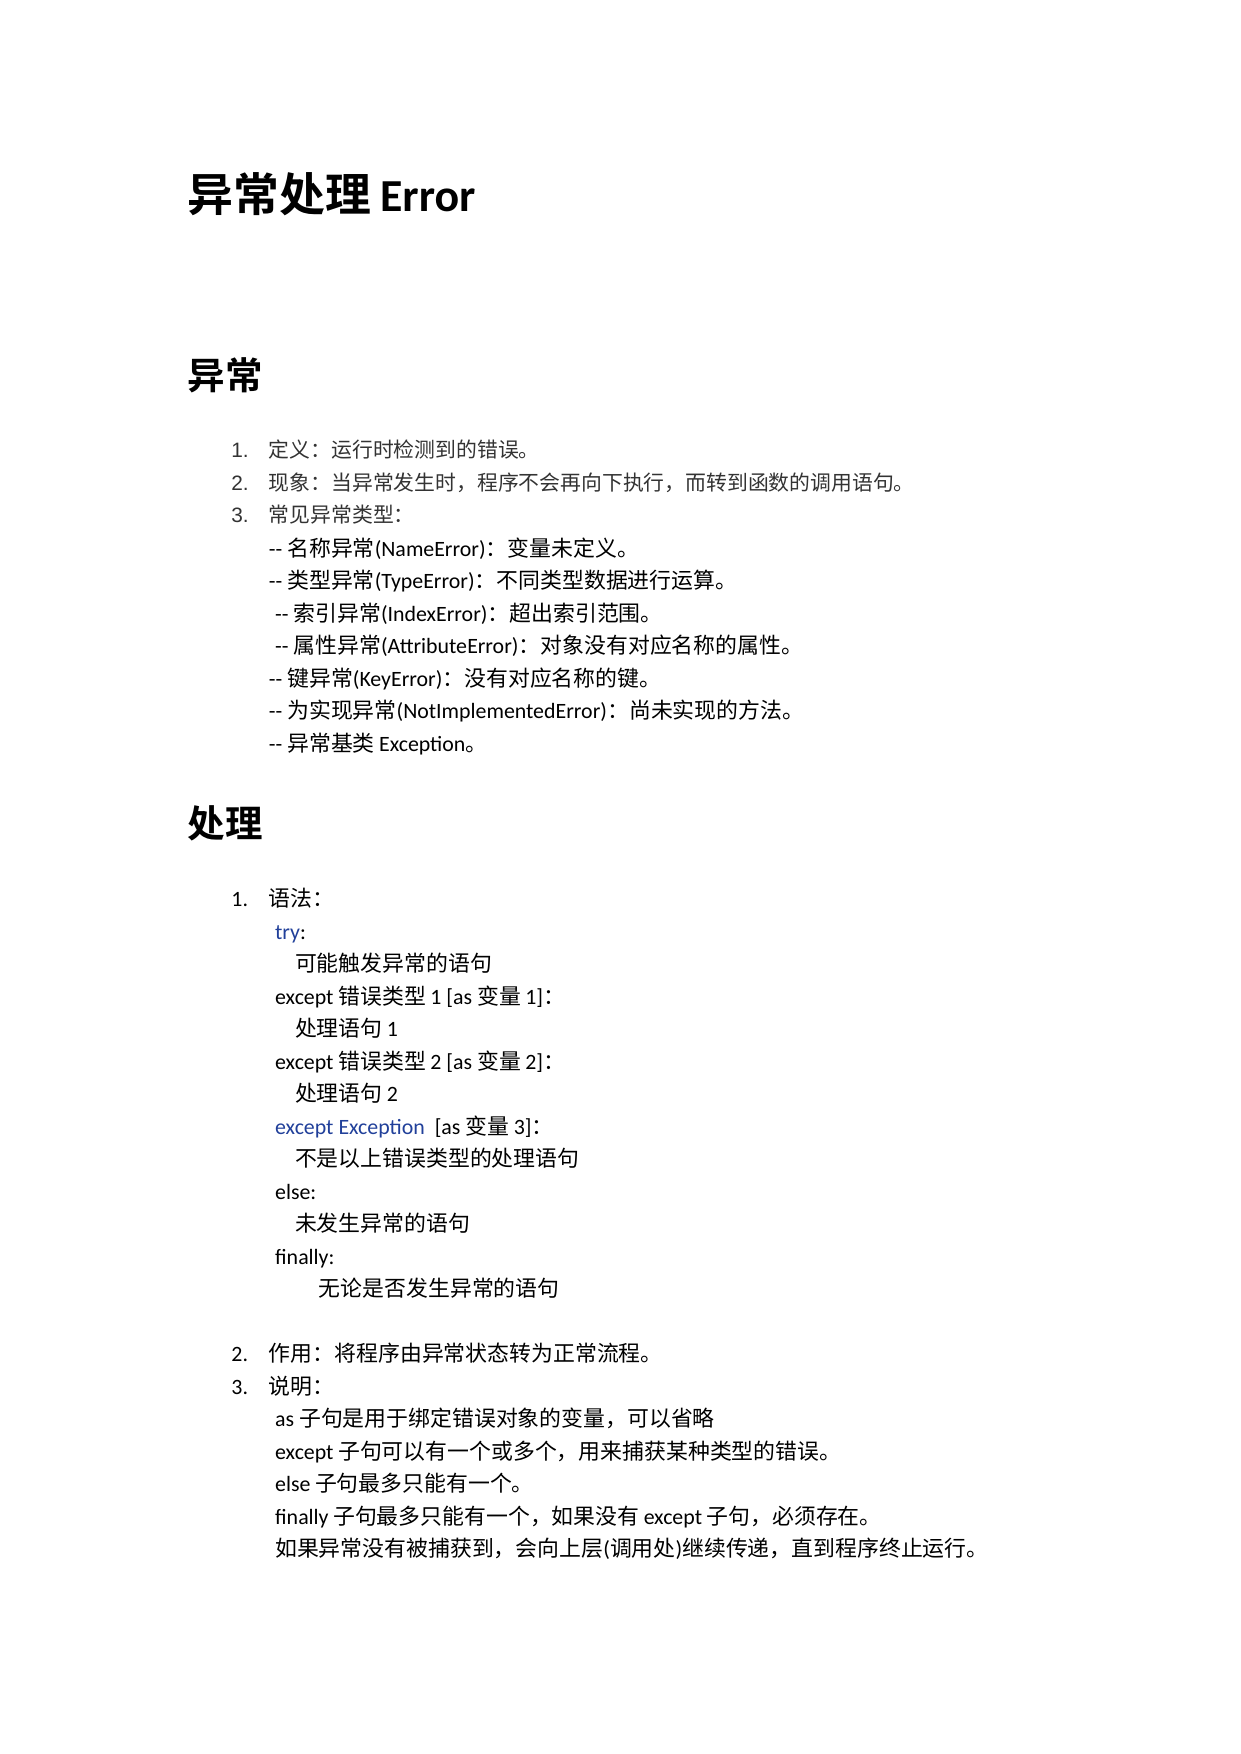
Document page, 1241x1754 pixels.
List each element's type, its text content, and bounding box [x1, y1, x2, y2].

list -- 为实现异常(NotImplementedError)：尚未实现的方法。 [269, 694, 1053, 727]
text except Exception [as 变量3]： [275, 1110, 1053, 1143]
list 定义：运行时检测到的错误。 [231, 434, 1053, 467]
text 未发生异常的语句 [275, 1208, 1053, 1240]
text as 子句是用于绑定错误对象的变量，可以省略 [275, 1403, 1053, 1435]
text finally: [275, 1240, 1053, 1273]
subtitle 处理 [187, 788, 1053, 853]
list -- 异常基类Exception。 [269, 727, 1053, 759]
text 可能触发异常的语句 [275, 948, 1053, 980]
text try: [275, 915, 1053, 948]
text 处理语句2 [275, 1078, 1053, 1110]
list 说明： [231, 1370, 1053, 1403]
text -- 索引异常(IndexError)：超出索引范围。 [275, 597, 1053, 629]
text 无论是否发生异常的语句 [275, 1273, 1053, 1305]
list 语法： [231, 883, 1053, 915]
text except子句可以有一个或多个，用来捕获某种类型的错误。 [275, 1435, 1053, 1468]
text except 错误类型2 [as 变量2]： [275, 1045, 1053, 1078]
list -- 键异常(KeyError)：没有对应名称的键。 [269, 662, 1053, 694]
text else子句最多只能有一个。 [275, 1468, 1053, 1500]
text -- 属性异常(AttributeError)：对象没有对应名称的属性。 [275, 629, 1053, 662]
text else: [275, 1175, 1053, 1208]
list 现象：当异常发生时，程序不会再向下执行，而转到函数的调用语句。 [231, 467, 1053, 499]
list -- 类型异常(TypeError)：不同类型数据进行运算。 [269, 564, 1053, 597]
text 如果异常没有被捕获到，会向上层(调用处)继续传递，直到程序终止运行。 [275, 1533, 1053, 1565]
text except 错误类型1 [as 变量1]： [275, 980, 1053, 1013]
list 常见异常类型： [231, 499, 1053, 532]
subtitle 异常 [187, 340, 1053, 405]
text 处理语句1 [275, 1013, 1053, 1045]
text finally子句最多只能有一个，如果没有except子句，必须存在。 [275, 1500, 1053, 1533]
text 不是以上错误类型的处理语句 [275, 1143, 1053, 1175]
list -- 名称异常(NameError)：变量未定义。 [269, 532, 1053, 564]
subtitle 异常处理Error [187, 162, 1053, 227]
list 作用：将程序由异常状态转为正常流程。 [231, 1338, 1053, 1370]
